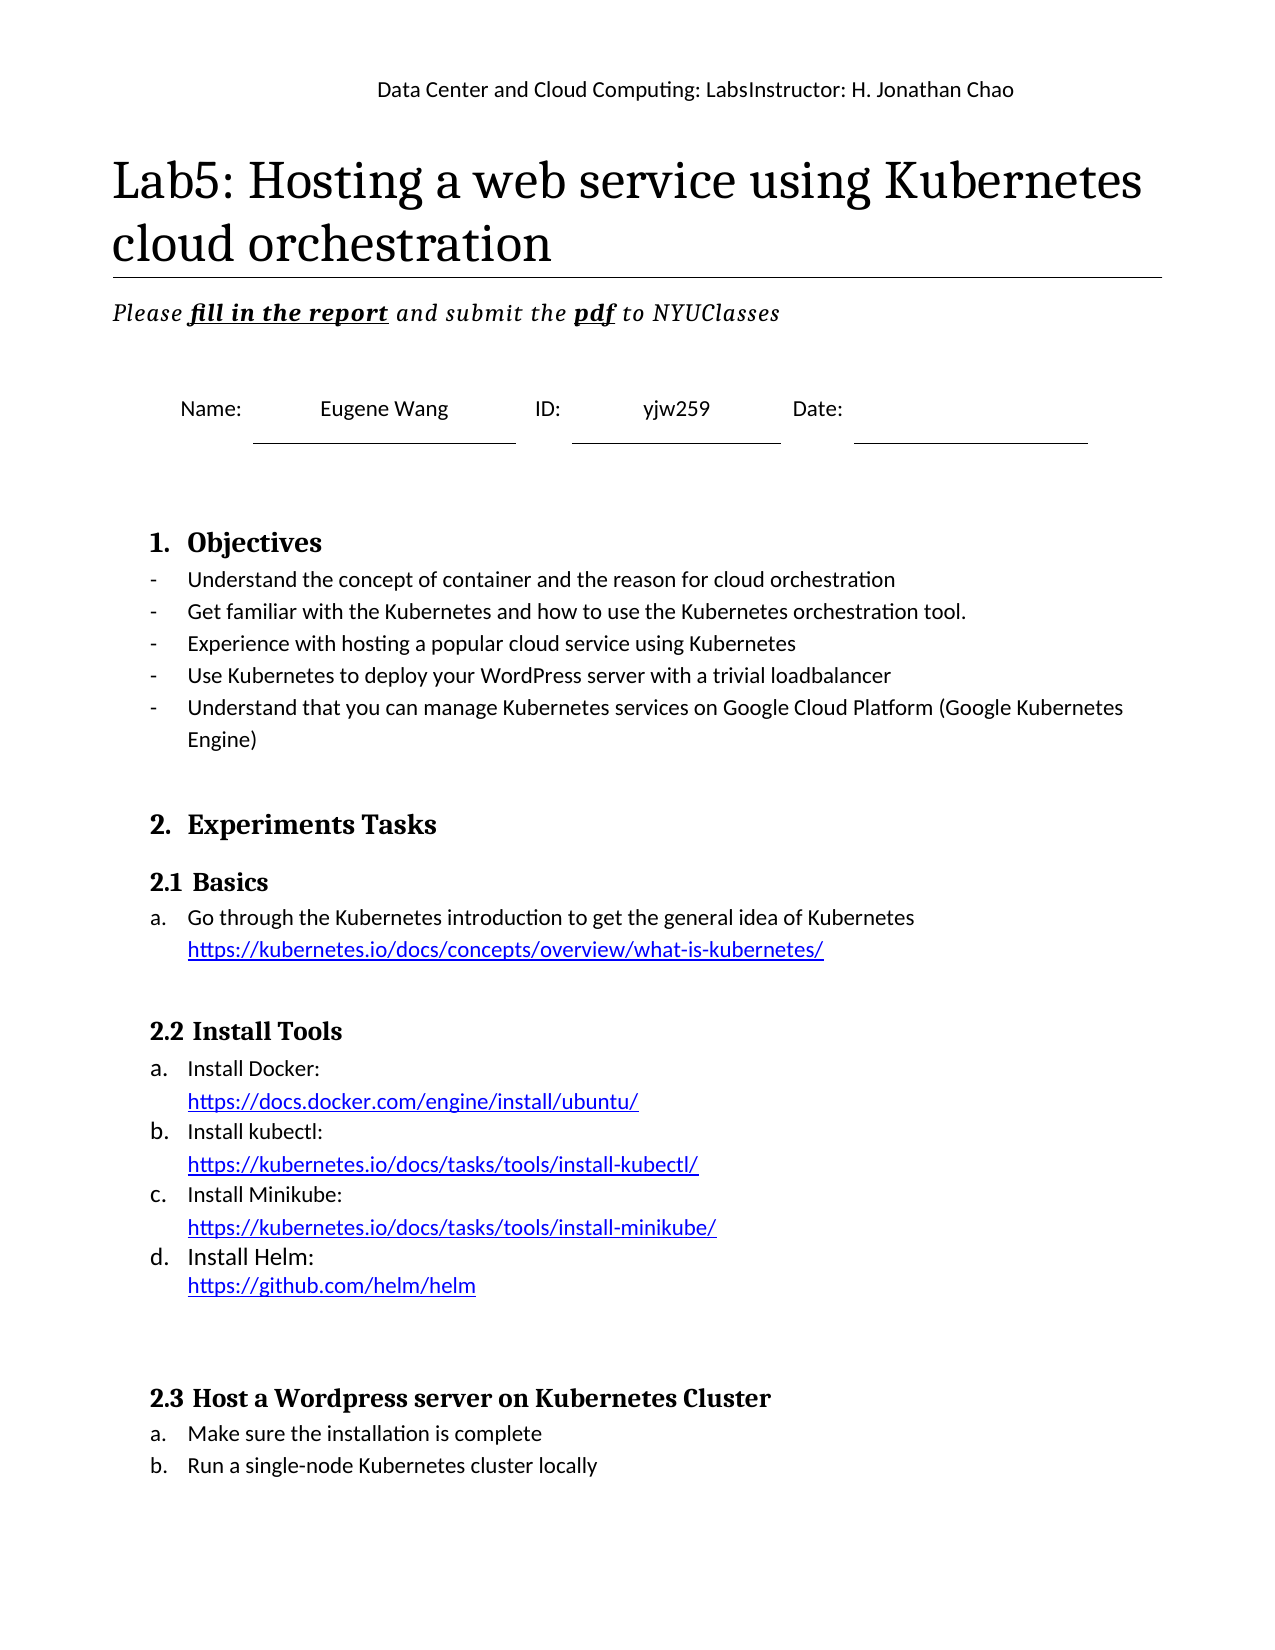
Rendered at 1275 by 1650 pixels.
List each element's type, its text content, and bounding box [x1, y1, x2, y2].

subtitle Objectives [150, 526, 1162, 560]
list Run a single-node Kubernetes cluster locally [150, 1451, 1162, 1479]
list Go through the Kubernetes introduction to get the general idea of Kubernetes [150, 903, 1162, 931]
list https://github.com/helm/helm [187, 1271, 1162, 1299]
subtitle Please fill in the report and submit the pdf to NYUClasses [112, 298, 1162, 327]
list Install Helm: [150, 1241, 1162, 1271]
list Install kubectl: [150, 1115, 1162, 1145]
list https://kubernetes.io/docs/tasks/tools/install-minikube/ [187, 1213, 1162, 1241]
subtitle Basics [150, 867, 1162, 898]
subtitle Experiments Tasks [150, 808, 1162, 841]
list Experience with hosting a popular cloud service using Kubernetes [150, 629, 1162, 657]
title Lab5: Hosting a web service using Kubernetes cloud orchestration [112, 150, 1162, 278]
subtitle Install Tools [150, 1016, 1162, 1047]
table_header Name: [169, 394, 253, 443]
list Install Docker: [150, 1052, 1162, 1082]
list https://kubernetes.io/docs/concepts/overview/what-is-kubernetes/ [187, 935, 1162, 963]
table_header [854, 394, 1087, 443]
list Understand the concept of container and the reason for cloud orchestration [150, 565, 1162, 593]
list Understand that you can manage Kubernetes services on Google Cloud Platform (Google Kubernetes Engine) [150, 693, 1162, 754]
table_header ID: [516, 394, 572, 443]
list Use Kubernetes to deploy your WordPress server with a trivial loadbalancer [150, 661, 1162, 689]
table_header yjw259 [572, 394, 781, 443]
list https://docs.docker.com/engine/install/ubuntu/ [187, 1087, 1162, 1115]
subtitle Host a Wordpress server on Kubernetes Cluster [150, 1383, 1162, 1414]
list Install Minikube: [150, 1178, 1162, 1208]
list Get familiar with the Kubernetes and how to use the Kubernetes orchestration tool. [150, 597, 1162, 625]
table_header Date: [781, 394, 854, 443]
table_header Eugene Wang [253, 394, 516, 443]
list https://kubernetes.io/docs/tasks/tools/install-kubectl/ [187, 1150, 1162, 1178]
list Make sure the installation is complete [150, 1419, 1162, 1447]
